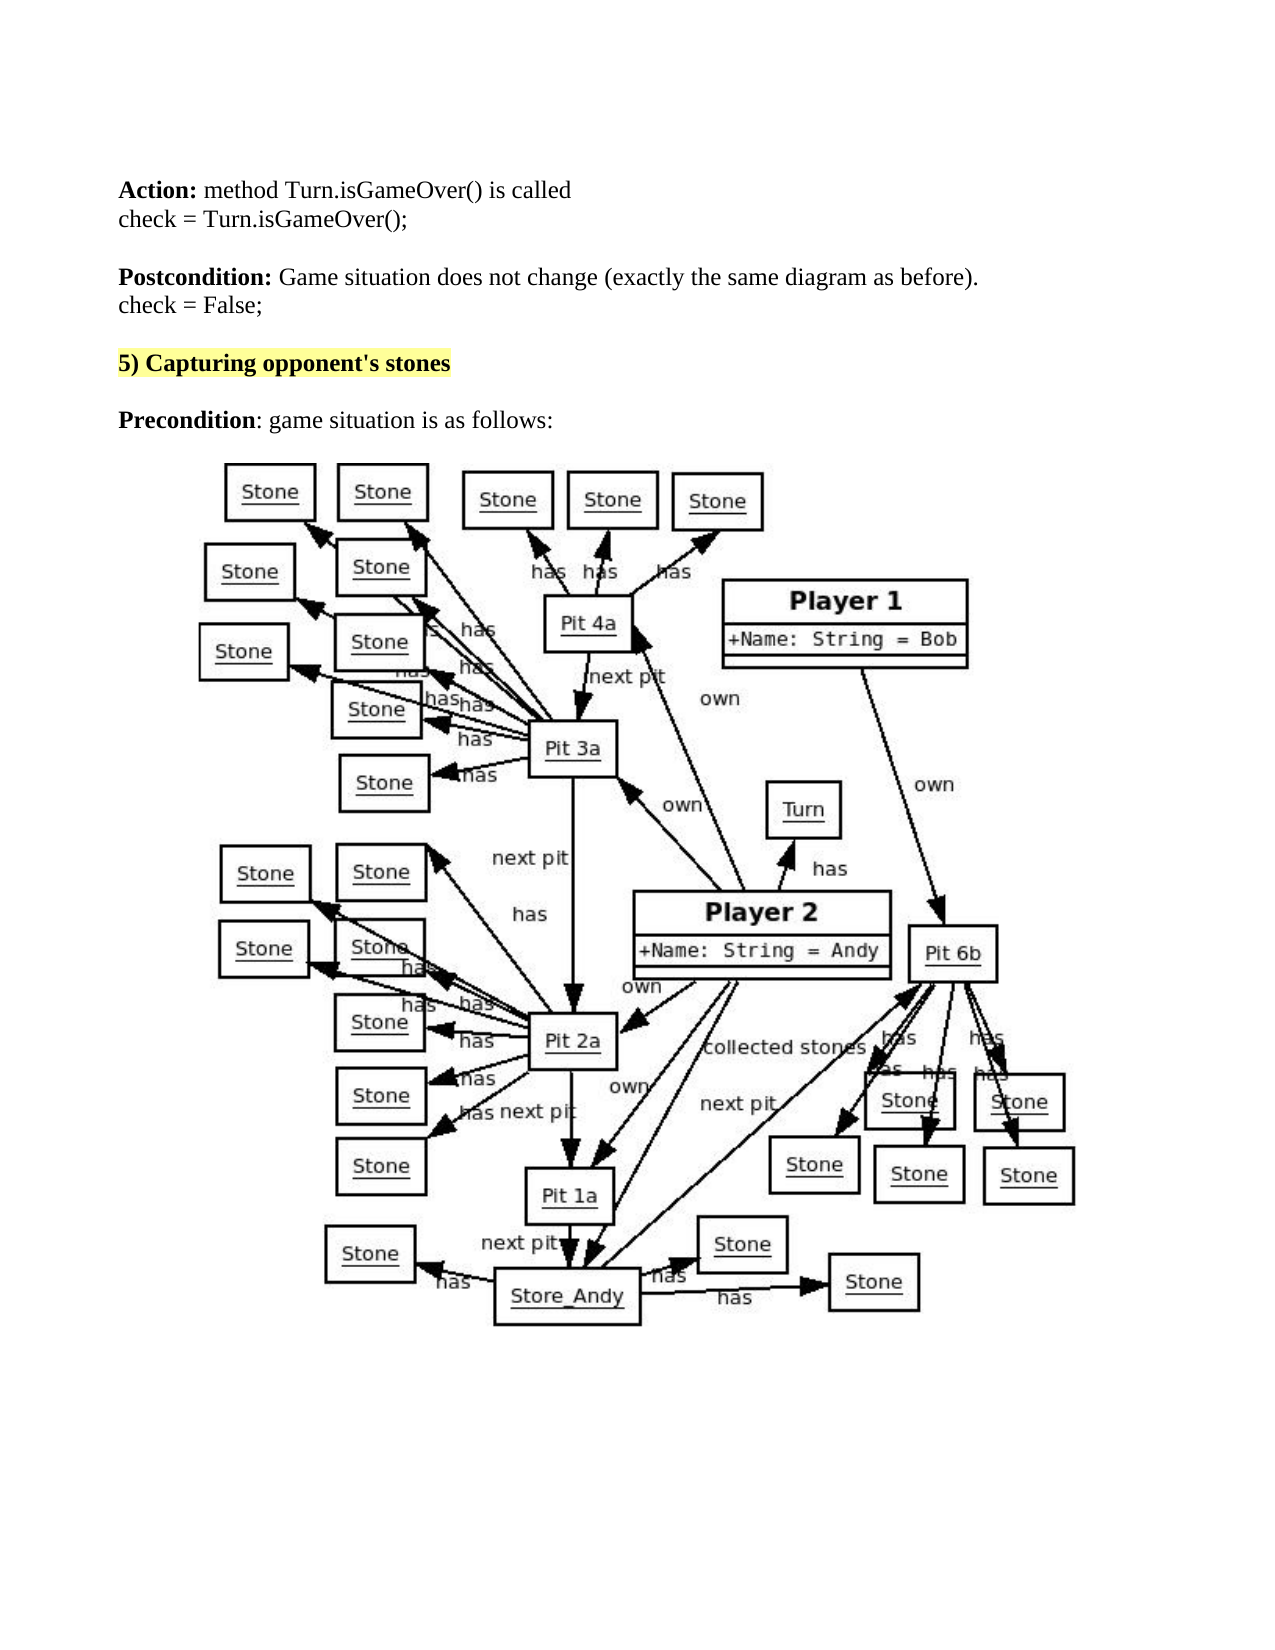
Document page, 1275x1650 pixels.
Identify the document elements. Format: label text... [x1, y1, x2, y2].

text check = Turn.isGameOver(); [118, 204, 1157, 233]
picture [198, 463, 1077, 1328]
text 5) Capturing opponent's stones [118, 348, 1157, 377]
text Precondition: game situation is as follows: [118, 406, 1157, 434]
text Action: method Turn.isGameOver() is called [118, 176, 1157, 204]
text check = False; [118, 291, 1157, 319]
text Postcondition: Game situation does not change (exactly the same diagram as before). [118, 262, 1157, 291]
